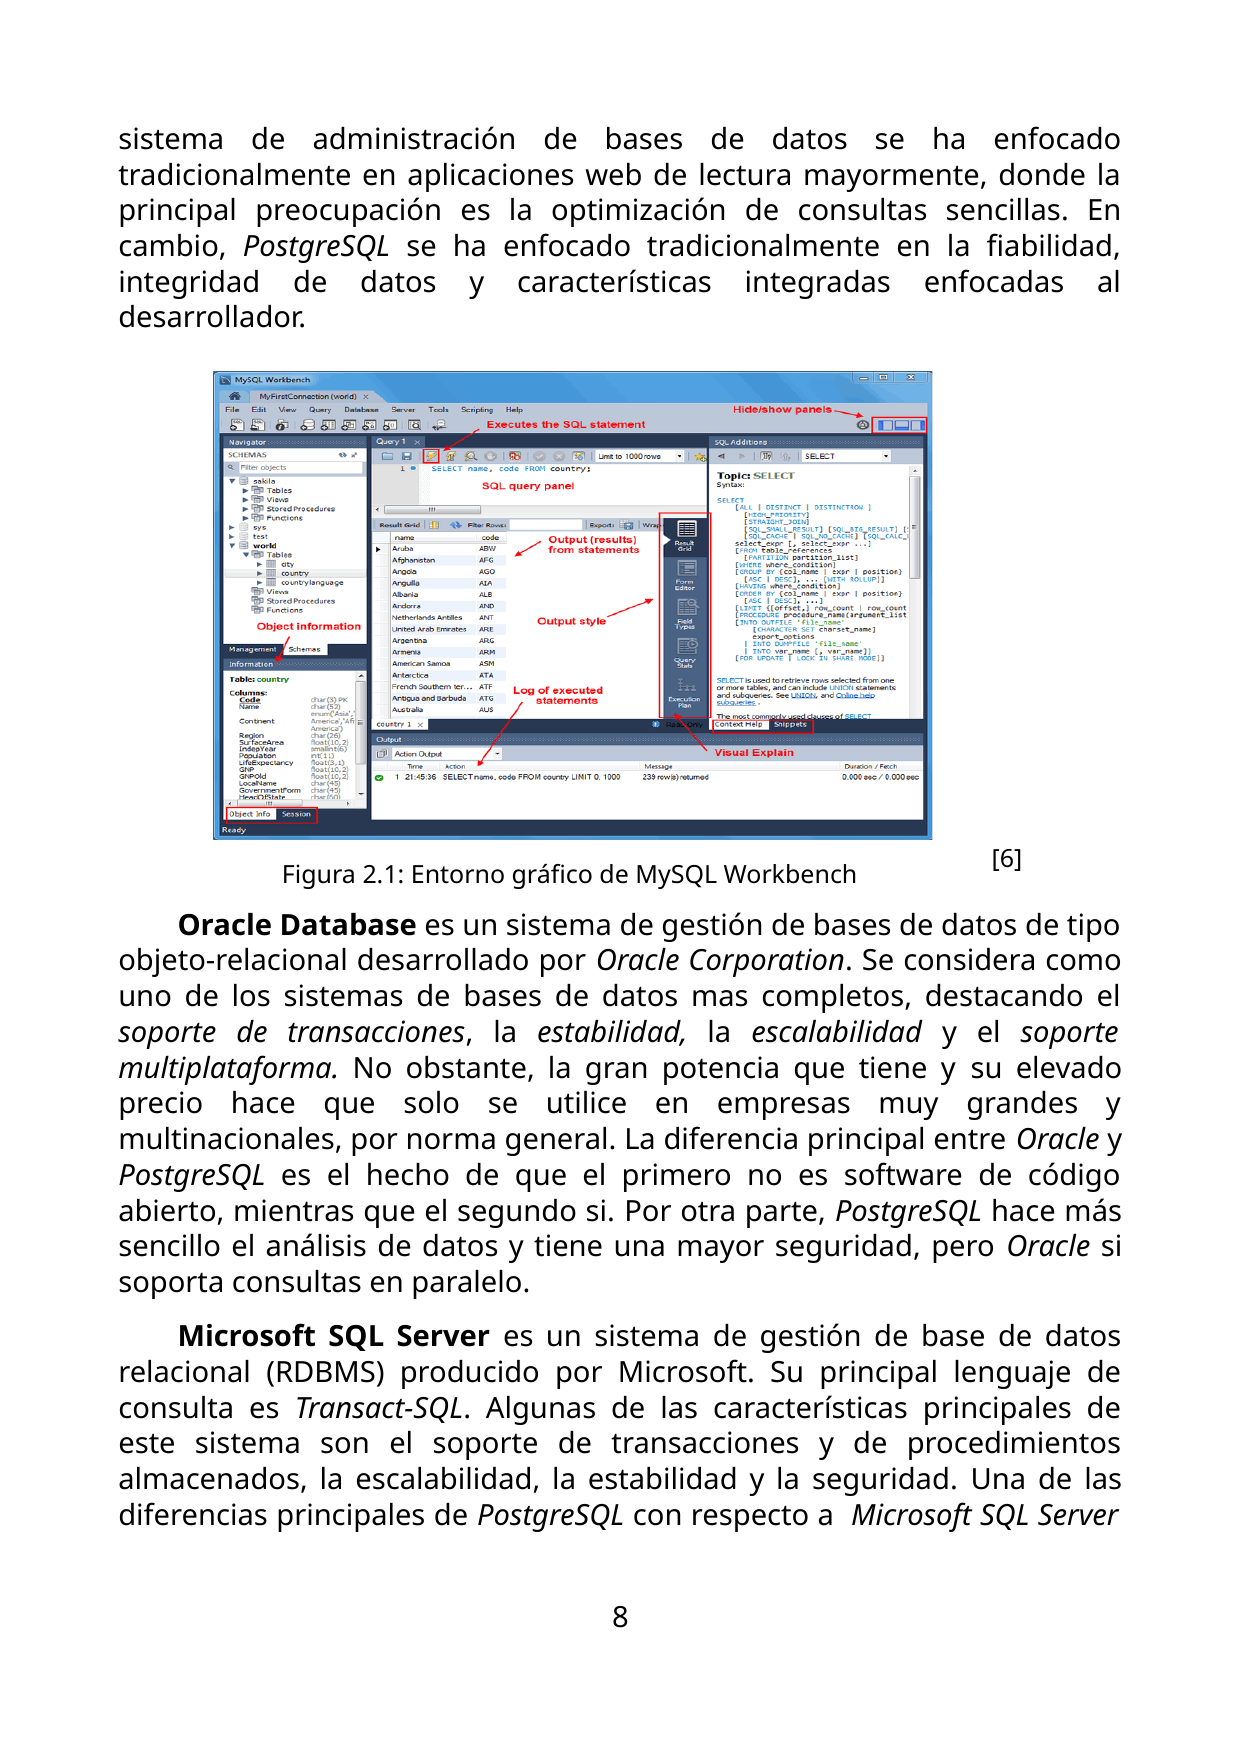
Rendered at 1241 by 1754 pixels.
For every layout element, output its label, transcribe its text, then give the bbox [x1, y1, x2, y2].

text Oracle Database es un sistema de gestión de bases de datos de tipo objeto-relacional desarrollado por Oracle Corporation. Se considera como uno de los sistemas de bases de datos mas completos, destacando el soporte de transacciones, la estabilidad, la escalabilidad y el soporte multiplataforma. No obstante, la gran potencia que tiene y su elevado precio hace que solo se utilice en empresas muy grandes y multinacionales, por norma general. La diferencia principal entre Oracle y PostgreSQL es el hecho de que el primero no es software de código abierto, mientras que el segundo si. Por otra parte, PostgreSQL hace más sencillo el análisis de datos y tiene una mayor seguridad, pero Oracle si soporta consultas en paralelo. [118, 904, 1122, 1301]
text Microsoft SQL Server es un sistema de gestión de base de datos relacional (RDBMS) producido por Microsoft. Su principal lenguaje de consulta es Transact-SQL. Algunas de las características principales de este sistema son el soporte de transacciones y de procedimientos almacenados, la escalabilidad, la estabilidad y la seguridad. Una de las diferencias principales de PostgreSQL con respecto a Microsoft SQL Server [118, 1316, 1122, 1534]
picture [213, 371, 933, 840]
text Figura 2.1: Entorno gráfico de MySQL Workbench [254, 840, 891, 891]
text [6] [891, 840, 1122, 874]
text [118, 840, 254, 874]
text sistema de administración de bases de datos se ha enfocado tradicionalmente en aplicaciones web de lectura mayormente, donde la principal preocupación es la optimización de consultas sencillas. En cambio, PostgreSQL se ha enfocado tradicionalmente en la fiabilidad, integridad de datos y características integradas enfocadas al desarrollador. [118, 118, 1122, 336]
